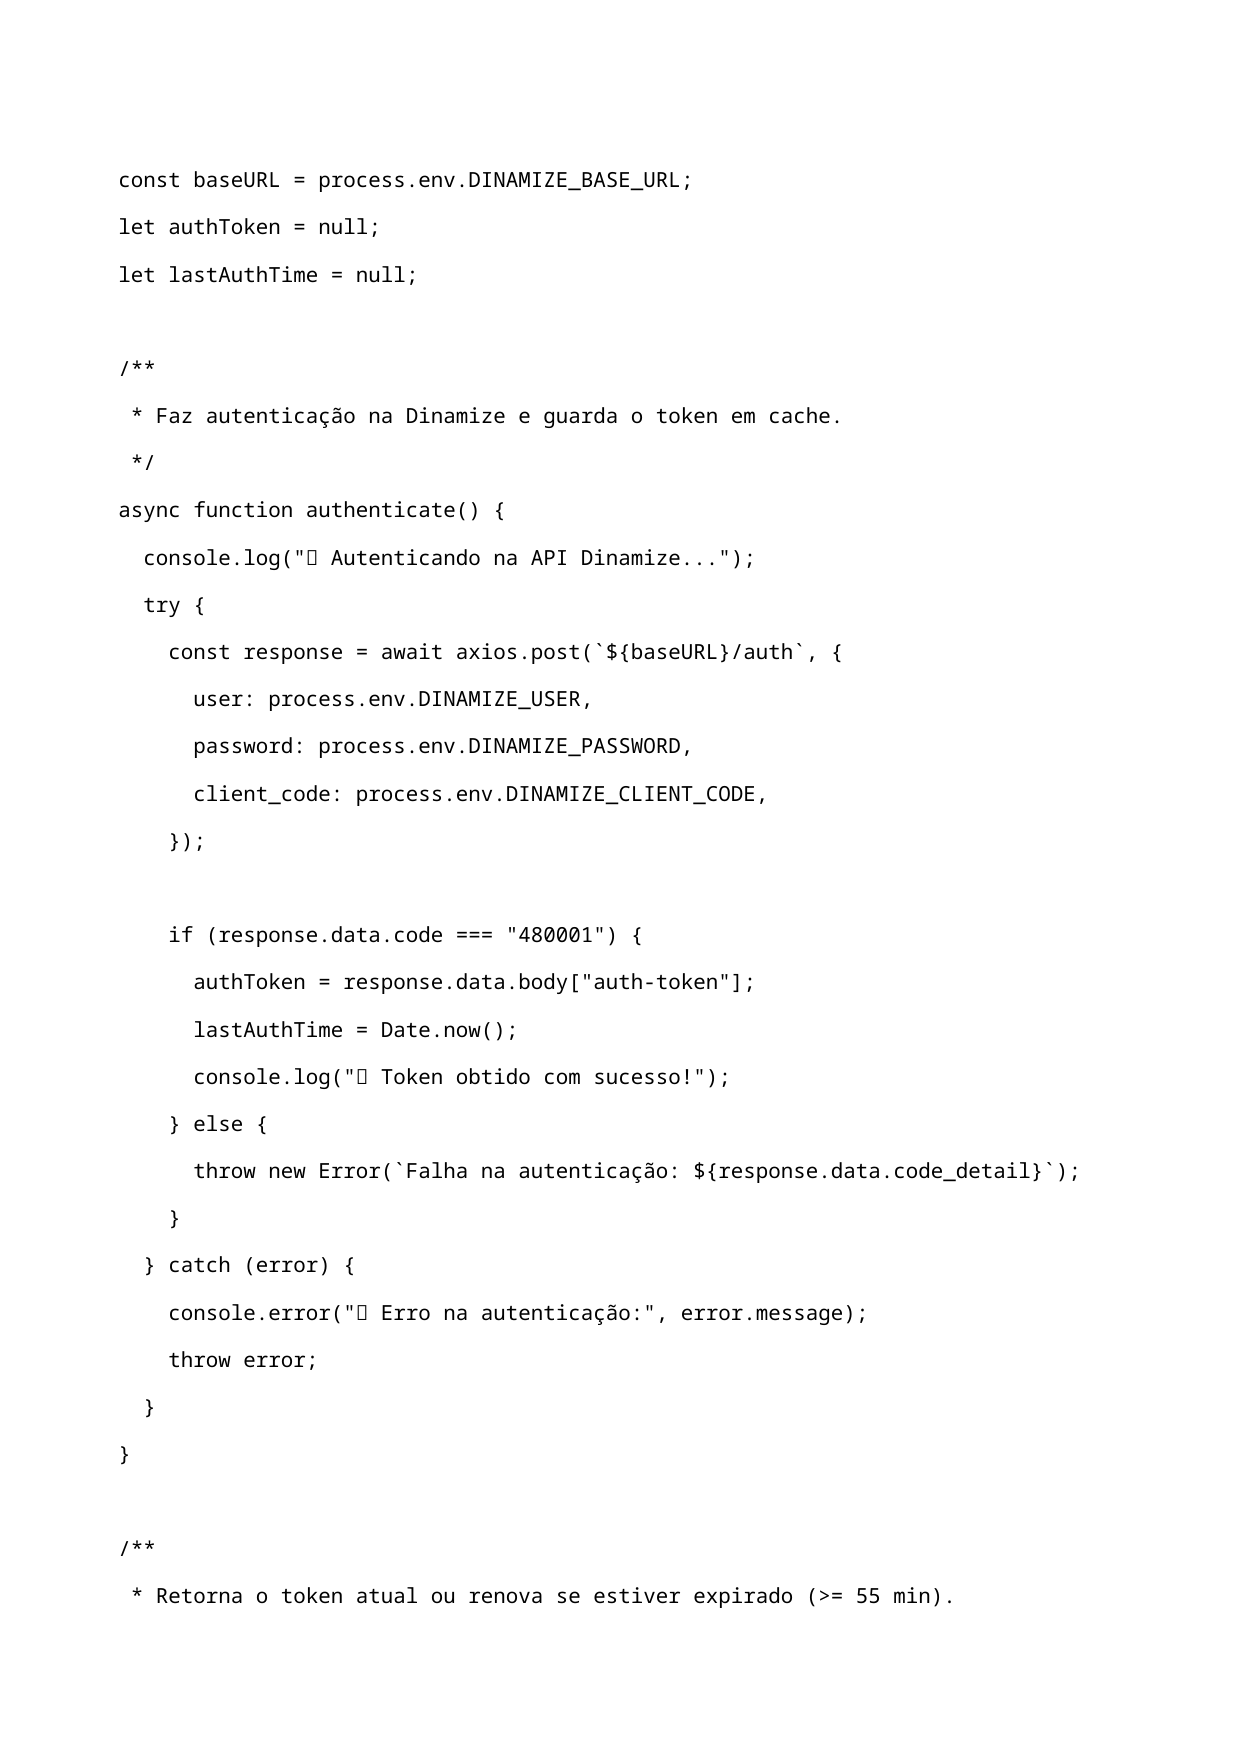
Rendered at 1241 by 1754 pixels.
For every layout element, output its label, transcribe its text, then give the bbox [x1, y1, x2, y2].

text console.error("❌ Erro na autenticação:", error.message); [118, 1298, 1122, 1326]
text let lastAuthTime = null; [118, 260, 1122, 288]
text }); [118, 826, 1122, 854]
text client_code: process.env.DINAMIZE_CLIENT_CODE, [118, 779, 1122, 807]
text /** [118, 1534, 1122, 1562]
text try { [118, 590, 1122, 618]
text let authToken = null; [118, 212, 1122, 241]
text } else { [118, 1109, 1122, 1137]
text password: process.env.DINAMIZE_PASSWORD, [118, 732, 1122, 760]
text /** [118, 354, 1122, 382]
text if (response.data.code === "480001") { [118, 920, 1122, 949]
text user: process.env.DINAMIZE_USER, [118, 684, 1122, 713]
text } [118, 1203, 1122, 1232]
text console.log("✅ Token obtido com sucesso!"); [118, 1062, 1122, 1090]
text * Faz autenticação na Dinamize e guarda o token em cache. [118, 401, 1122, 430]
text } [118, 1439, 1122, 1468]
text } catch (error) { [118, 1251, 1122, 1279]
text authToken = response.data.body["auth-token"]; [118, 967, 1122, 996]
text * Retorna o token atual ou renova se estiver expirado (>= 55 min). [118, 1581, 1122, 1609]
text const response = await axios.post(`${baseURL}/auth`, { [118, 637, 1122, 666]
text async function authenticate() { [118, 496, 1122, 524]
text const baseURL = process.env.DINAMIZE_BASE_URL; [118, 165, 1122, 194]
text lastAuthTime = Date.now(); [118, 1015, 1122, 1043]
text throw new Error(`Falha na autenticação: ${response.data.code_detail}`); [118, 1156, 1122, 1185]
text console.log("🔐 Autenticando na API Dinamize..."); [118, 543, 1122, 571]
text } [118, 1392, 1122, 1421]
text throw error; [118, 1345, 1122, 1373]
text */ [118, 448, 1122, 477]
